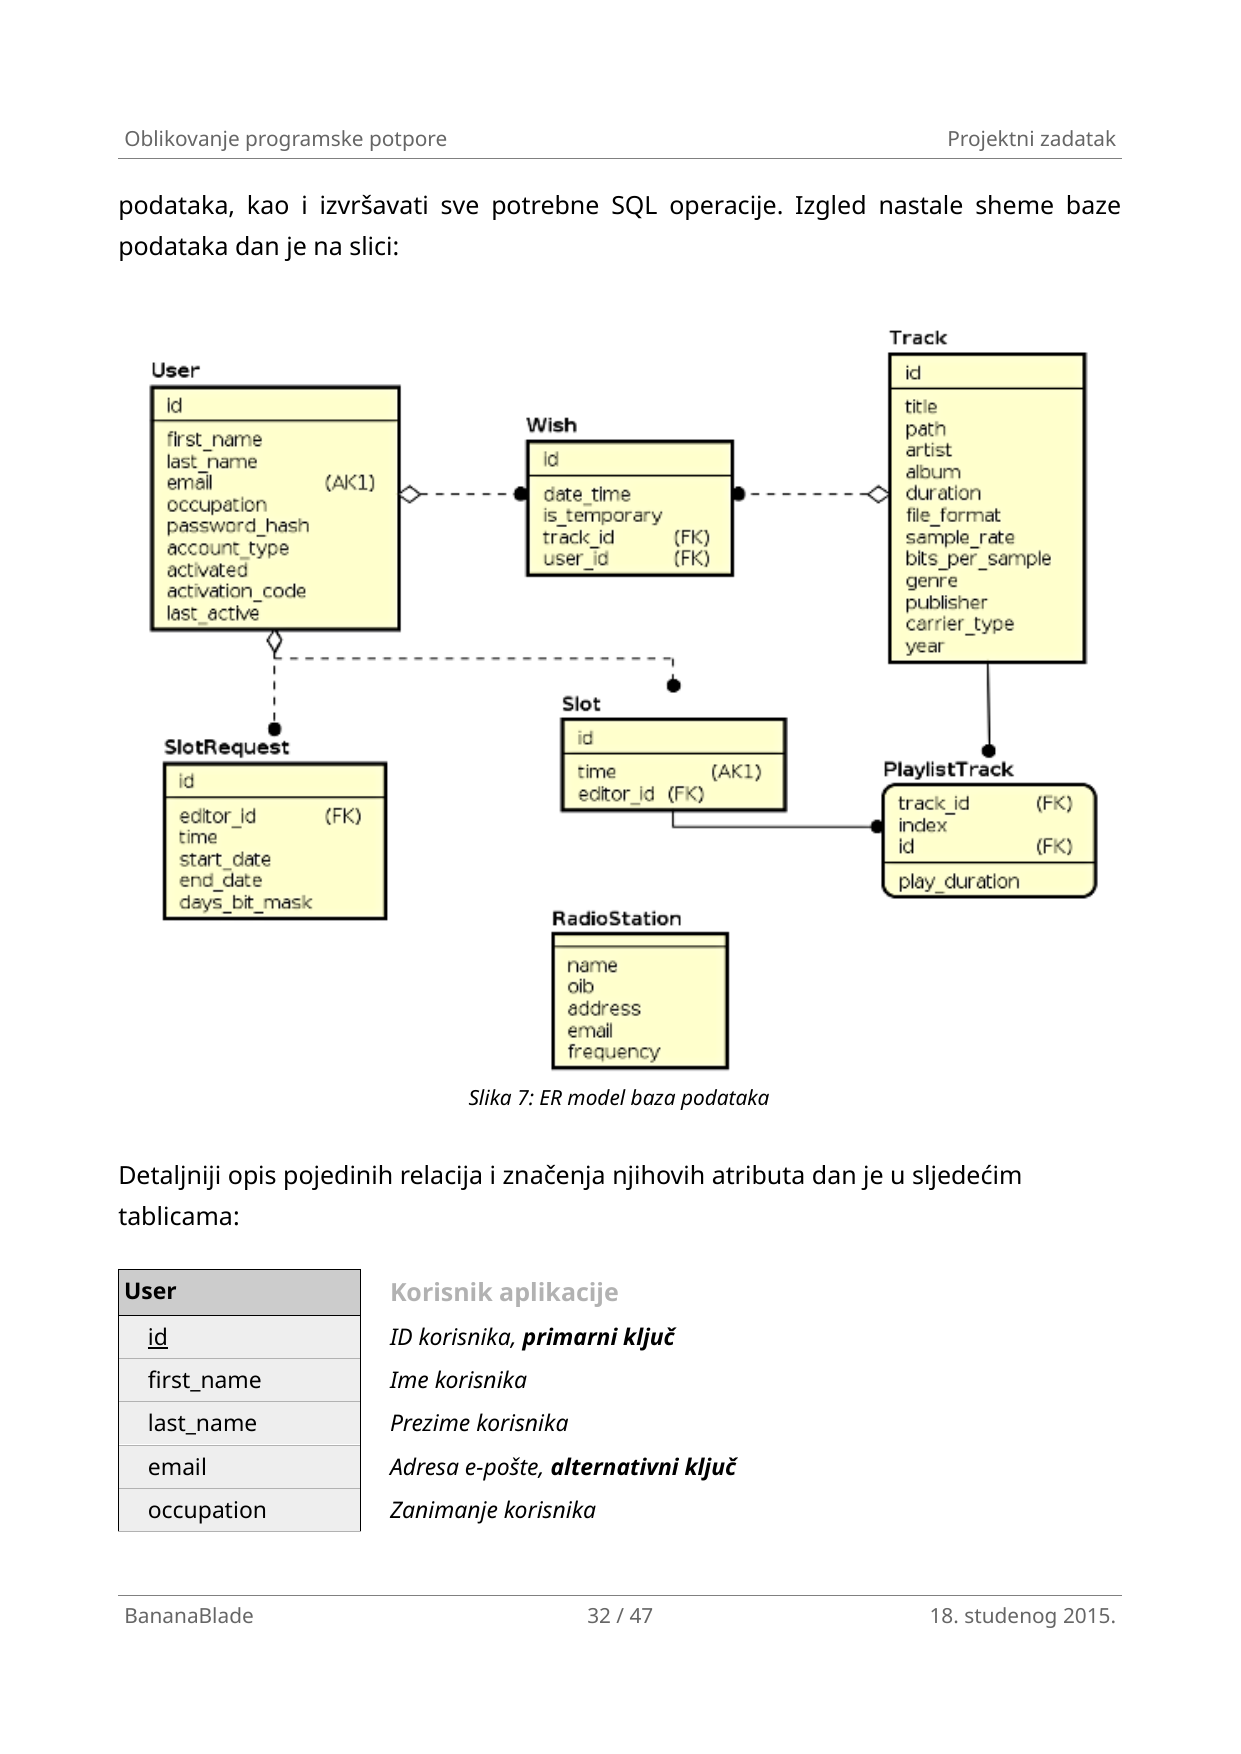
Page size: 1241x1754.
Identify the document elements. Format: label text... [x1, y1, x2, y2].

text podataka, kao i izvršavati sve potrebne SQL operacije. Izgled nastale sheme baze podataka dan je na slici: [118, 188, 1122, 263]
table_cell Zanimanje korisnika [361, 1488, 1123, 1531]
table_cell Ime korisnika [361, 1358, 1123, 1401]
table_cell last_name [119, 1402, 360, 1444]
table_cell first_name [119, 1359, 360, 1401]
text Slika 7: ER model baza podataka [118, 1083, 1122, 1111]
table_cell Adresa e-pošte, alternativni ključ [361, 1445, 1123, 1488]
table_cell email [119, 1446, 360, 1488]
text Detaljniji opis pojedinih relacija i značenja njihovih atributa dan je u sljedećim tablicama: [118, 1158, 1122, 1233]
table_cell occupation [119, 1489, 360, 1531]
picture [118, 311, 1123, 1083]
table_cell ID korisnika, primarni ključ [361, 1315, 1123, 1358]
table_header Korisnik aplikacije [361, 1269, 1123, 1315]
table_cell Prezime korisnika [361, 1401, 1123, 1444]
table_cell id [119, 1316, 360, 1358]
table_header User [119, 1270, 360, 1315]
